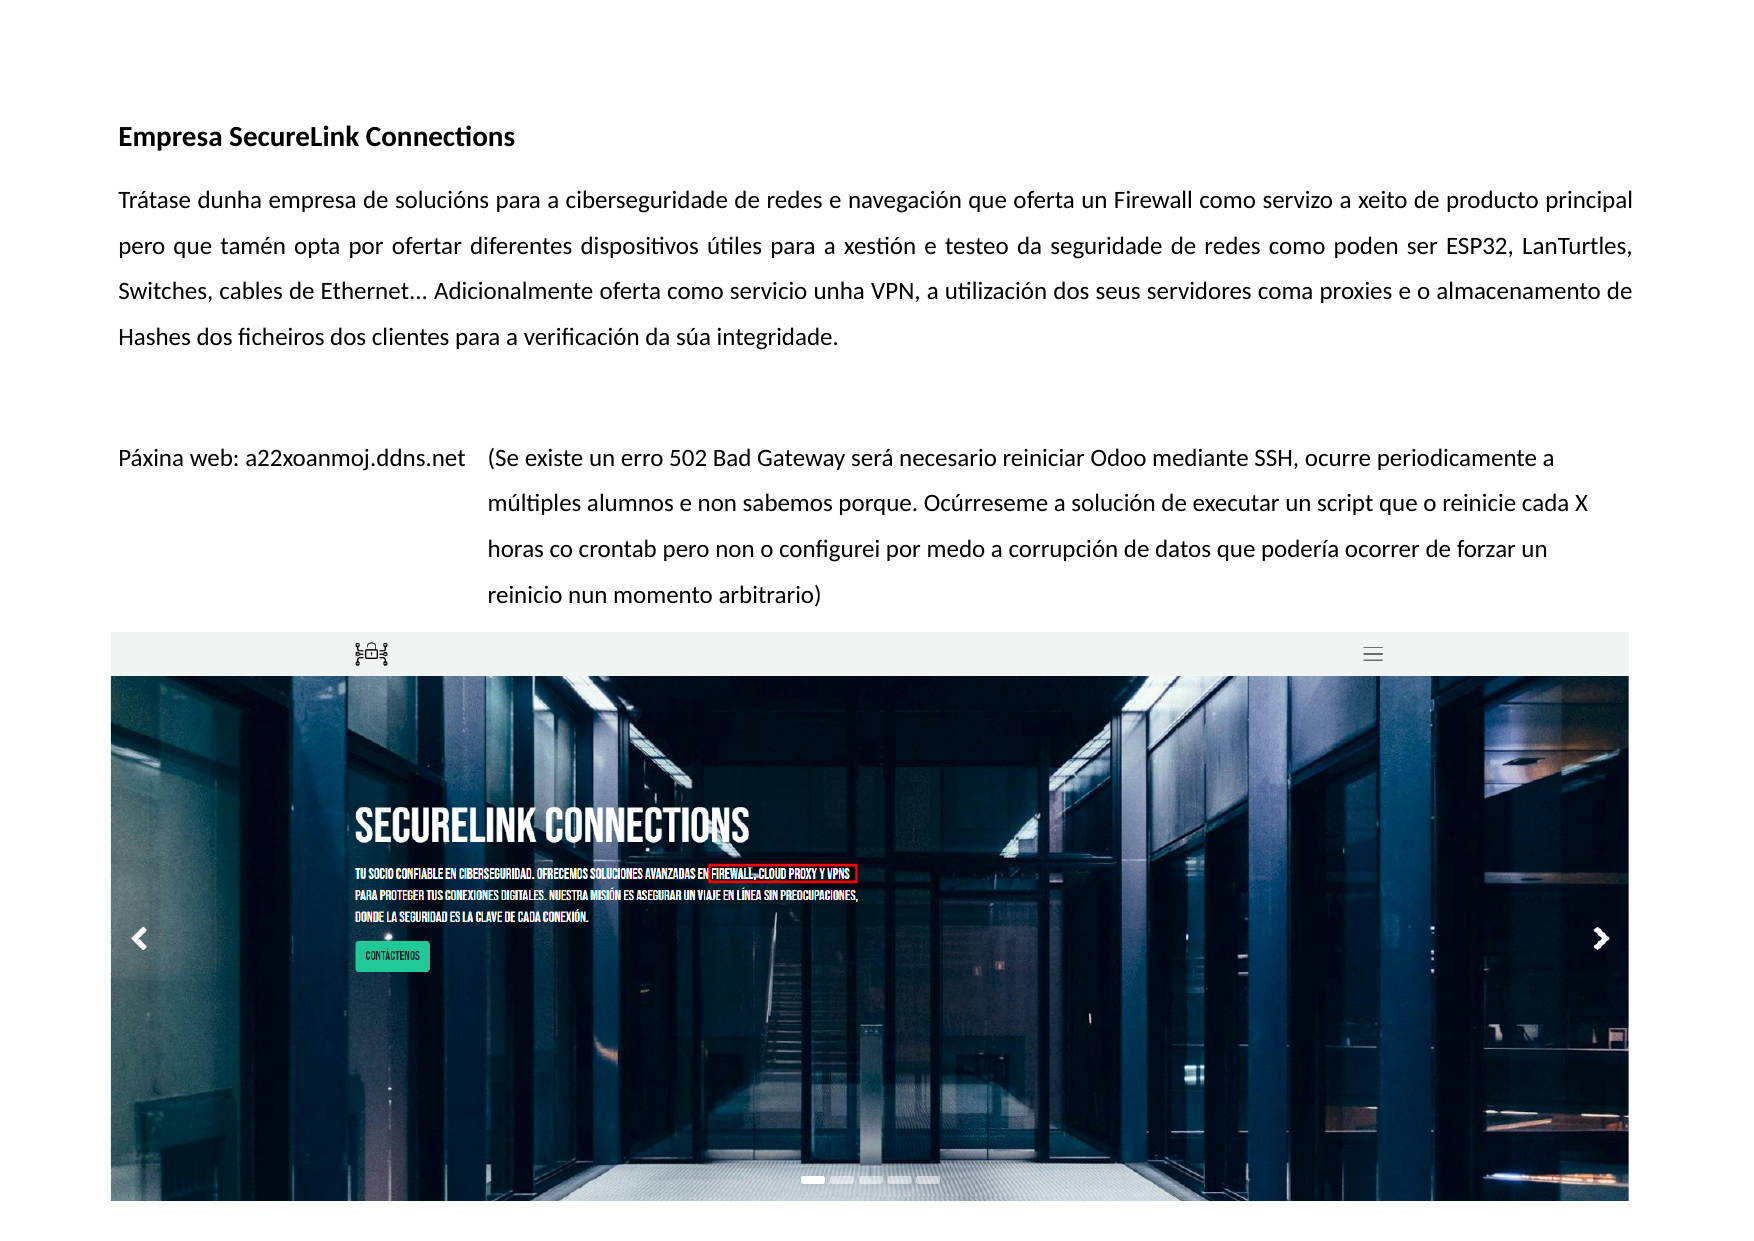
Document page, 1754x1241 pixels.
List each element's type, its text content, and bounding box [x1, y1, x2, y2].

text Trátase dunha empresa de solucións para a ciberseguridade de redes e navegación que oferta un Firewall como servizo a xeito de producto principal pero que tamén opta por ofertar diferentes dispositivos útiles para a xestión e testeo da seguridade de redes como poden ser ESP32, LanTurtles, Switches, cables de Ethernet... Adicionalmente oferta como servicio unha VPN, a utilización dos seus servidores coma proxies e o almacenamento de Hashes dos ficheiros dos clientes para a verificación da súa integridade. [118, 184, 1636, 352]
subtitle Empresa SecureLink Connections [118, 118, 1636, 154]
picture [110, 632, 1629, 1201]
text Páxina web: a22xoanmoj.ddns.net (Se existe un erro 502 Bad Gateway será necesario reiniciar Odoo mediante SSH, ocurre periodicamente a múltiples alumnos e non sabemos porque. Ocúrreseme a solución de executar un script que o reinicie cada X horas co crontab pero non o configurei por medo a corrupción de datos que podería ocorrer de forzar un reinicio nun momento arbitrario) [118, 442, 1636, 609]
